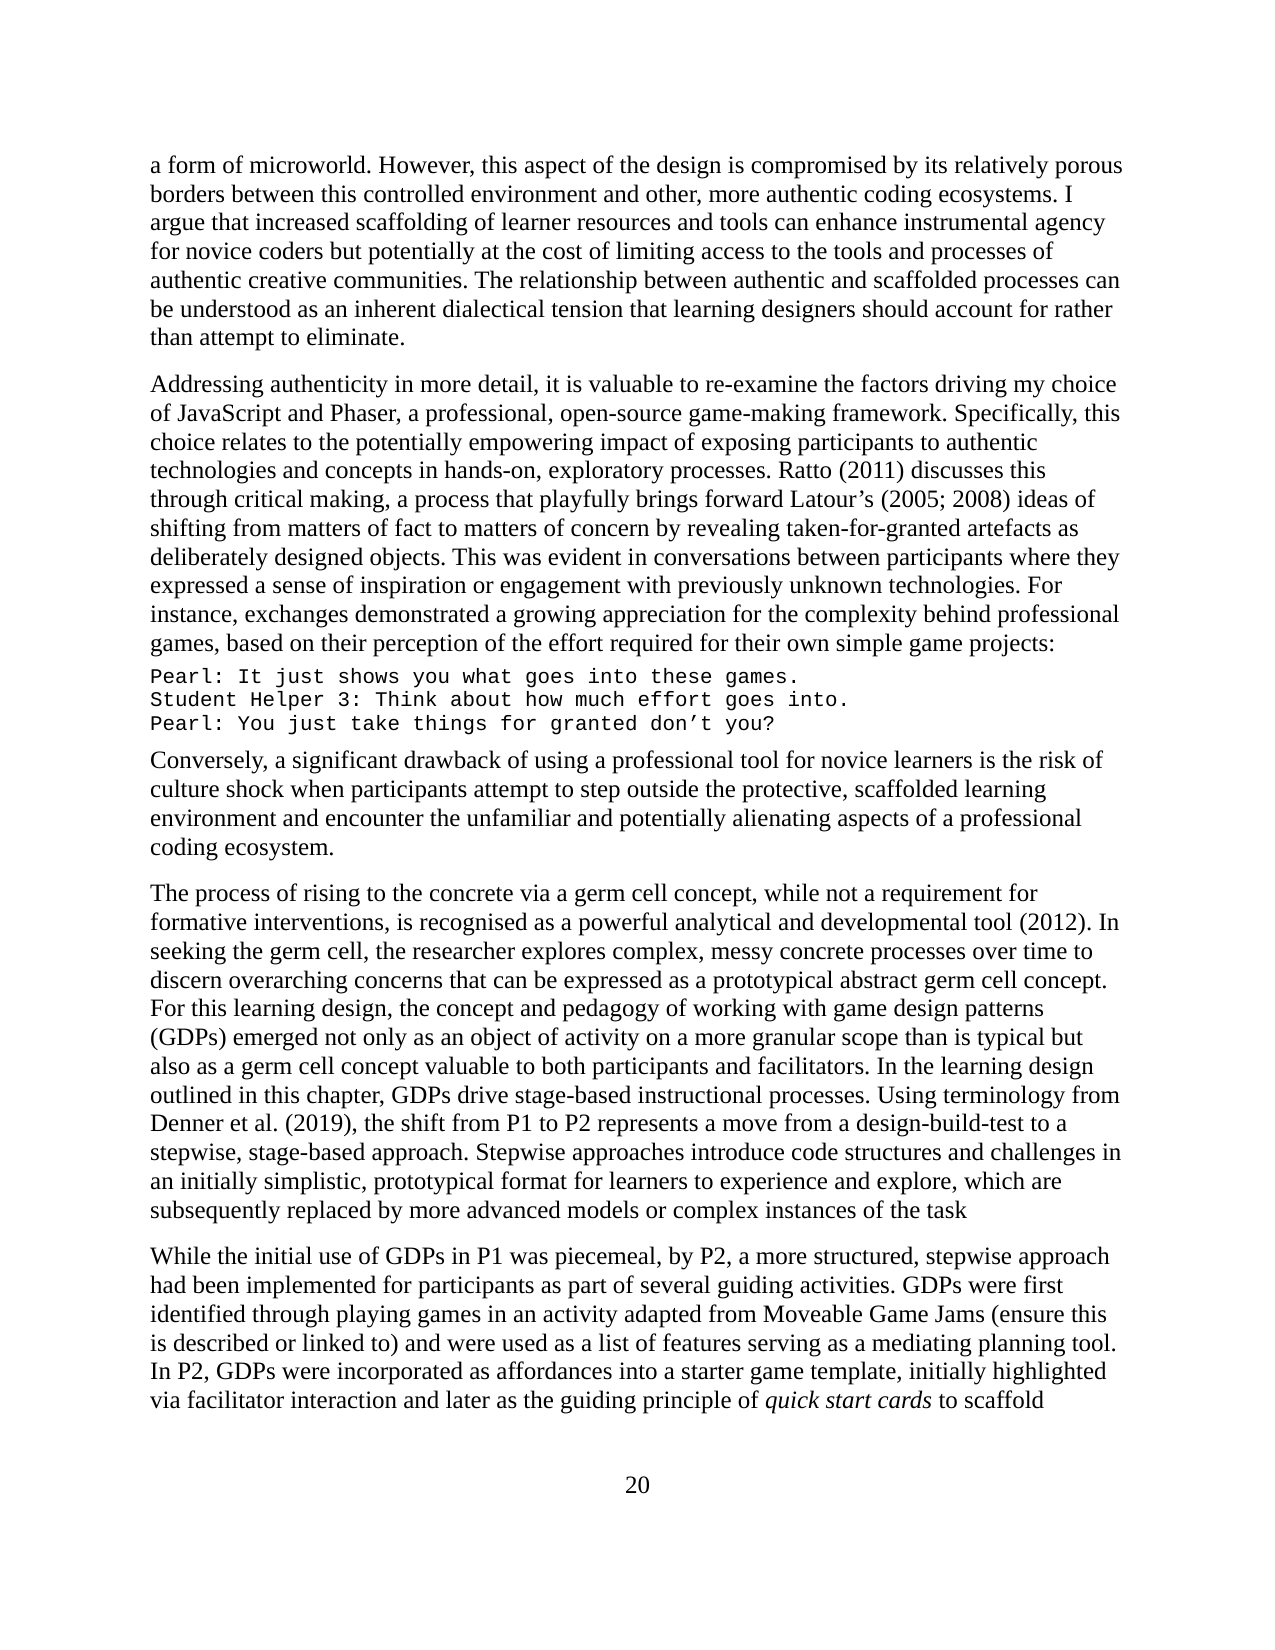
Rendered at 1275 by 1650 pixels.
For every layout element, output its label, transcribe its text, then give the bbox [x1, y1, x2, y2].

text a form of microworld. However, this aspect of the design is compromised by its relatively porous borders between this controlled environment and other, more authentic coding ecosystems. I argue that increased scaffolding of learner resources and tools can enhance instrumental agency for novice coders but potentially at the cost of limiting access to the tools and processes of authentic creative communities. The relationship between authentic and scaffolded processes can be understood as an inherent dialectical tension that learning designers should account for rather than attempt to eliminate. [150, 150, 1125, 351]
text Pearl: It just shows you what goes into these games. [150, 666, 1125, 689]
text Addressing authenticity in more detail, it is valuable to re-examine the factors driving my choice of JavaScript and Phaser, a professional, open-source game-making framework. Specifically, this choice relates to the potentially empowering impact of exposing participants to authentic technologies and concepts in hands-on, exploratory processes. Ratto (2011) discusses this through critical making, a process that playfully brings forward Latour’s (2005; 2008) ideas of shifting from matters of fact to matters of concern by revealing taken-for-granted artefacts as deliberately designed objects. This was evident in conversations between participants where they expressed a sense of inspiration or engagement with previously unknown technologies. For instance, exchanges demonstrated a growing appreciation for the complexity behind professional games, based on their perception of the effort required for their own simple game projects: [150, 369, 1125, 657]
text Conversely, a significant drawback of using a professional tool for novice learners is the risk of culture shock when participants attempt to step outside the protective, scaffolded learning environment and encounter the unfamiliar and potentially alienating aspects of a professional coding ecosystem. [150, 746, 1125, 861]
text The process of rising to the concrete via a germ cell concept, while not a requirement for formative interventions, is recognised as a powerful analytical and developmental tool (2012). In seeking the germ cell, the researcher explores complex, messy concrete processes over time to discern overarching concerns that can be expressed as a prototypical abstract germ cell concept. For this learning design, the concept and pedagogy of working with game design patterns (GDPs) emerged not only as an object of activity on a more granular scope than is typical but also as a germ cell concept valuable to both participants and facilitators. In the learning design outlined in this chapter, GDPs drive stage-based instructional processes. Using terminology from Denner et al. (2019), the shift from P1 to P2 represents a move from a design-build-test to a stepwise, stage-based approach. Stepwise approaches introduce code structures and challenges in an initially simplistic, prototypical format for learners to experience and explore, which are subsequently replaced by more advanced models or complex instances of the task [150, 878, 1125, 1223]
text While the initial use of GDPs in P1 was piecemeal, by P2, a more structured, stepwise approach had been implemented for participants as part of several guiding activities. GDPs were first identified through playing games in an activity adapted from Moveable Game Jams (ensure this is described or linked to) and were used as a list of features serving as a mediating planning tool. In P2, GDPs were incorporated as affordances into a starter game template, initially highlighted via facilitator interaction and later as the guiding principle of quick start cards to scaffold [150, 1241, 1125, 1414]
text Student Helper 3: Think about how much effort goes into. [150, 689, 1125, 713]
text Pearl: You just take things for granted don’t you? [150, 713, 1125, 737]
